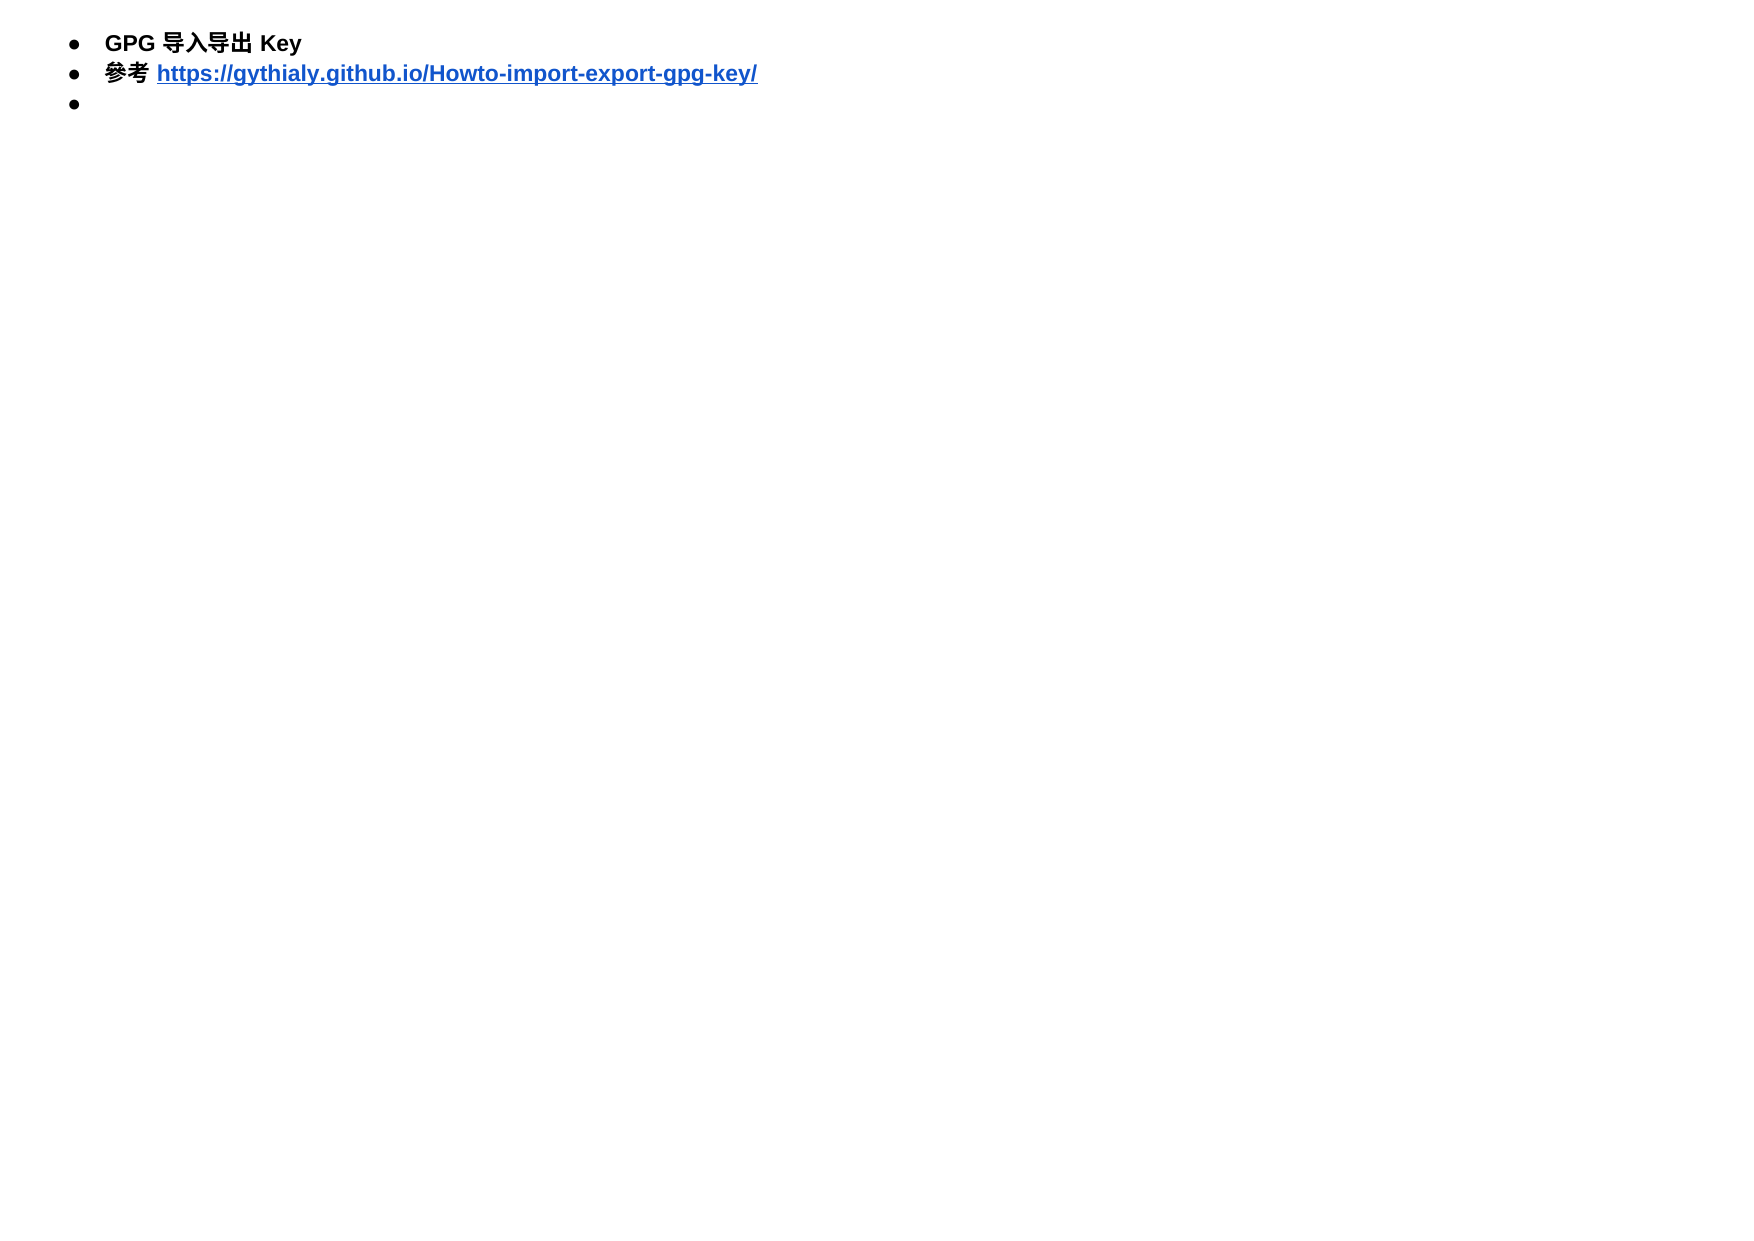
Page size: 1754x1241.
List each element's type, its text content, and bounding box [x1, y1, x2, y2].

list 參考 https://gythialy.github.io/Howto-import-export-gpg-key/ [67, 60, 1724, 86]
list GPG 导入导出 Key [67, 29, 1724, 56]
